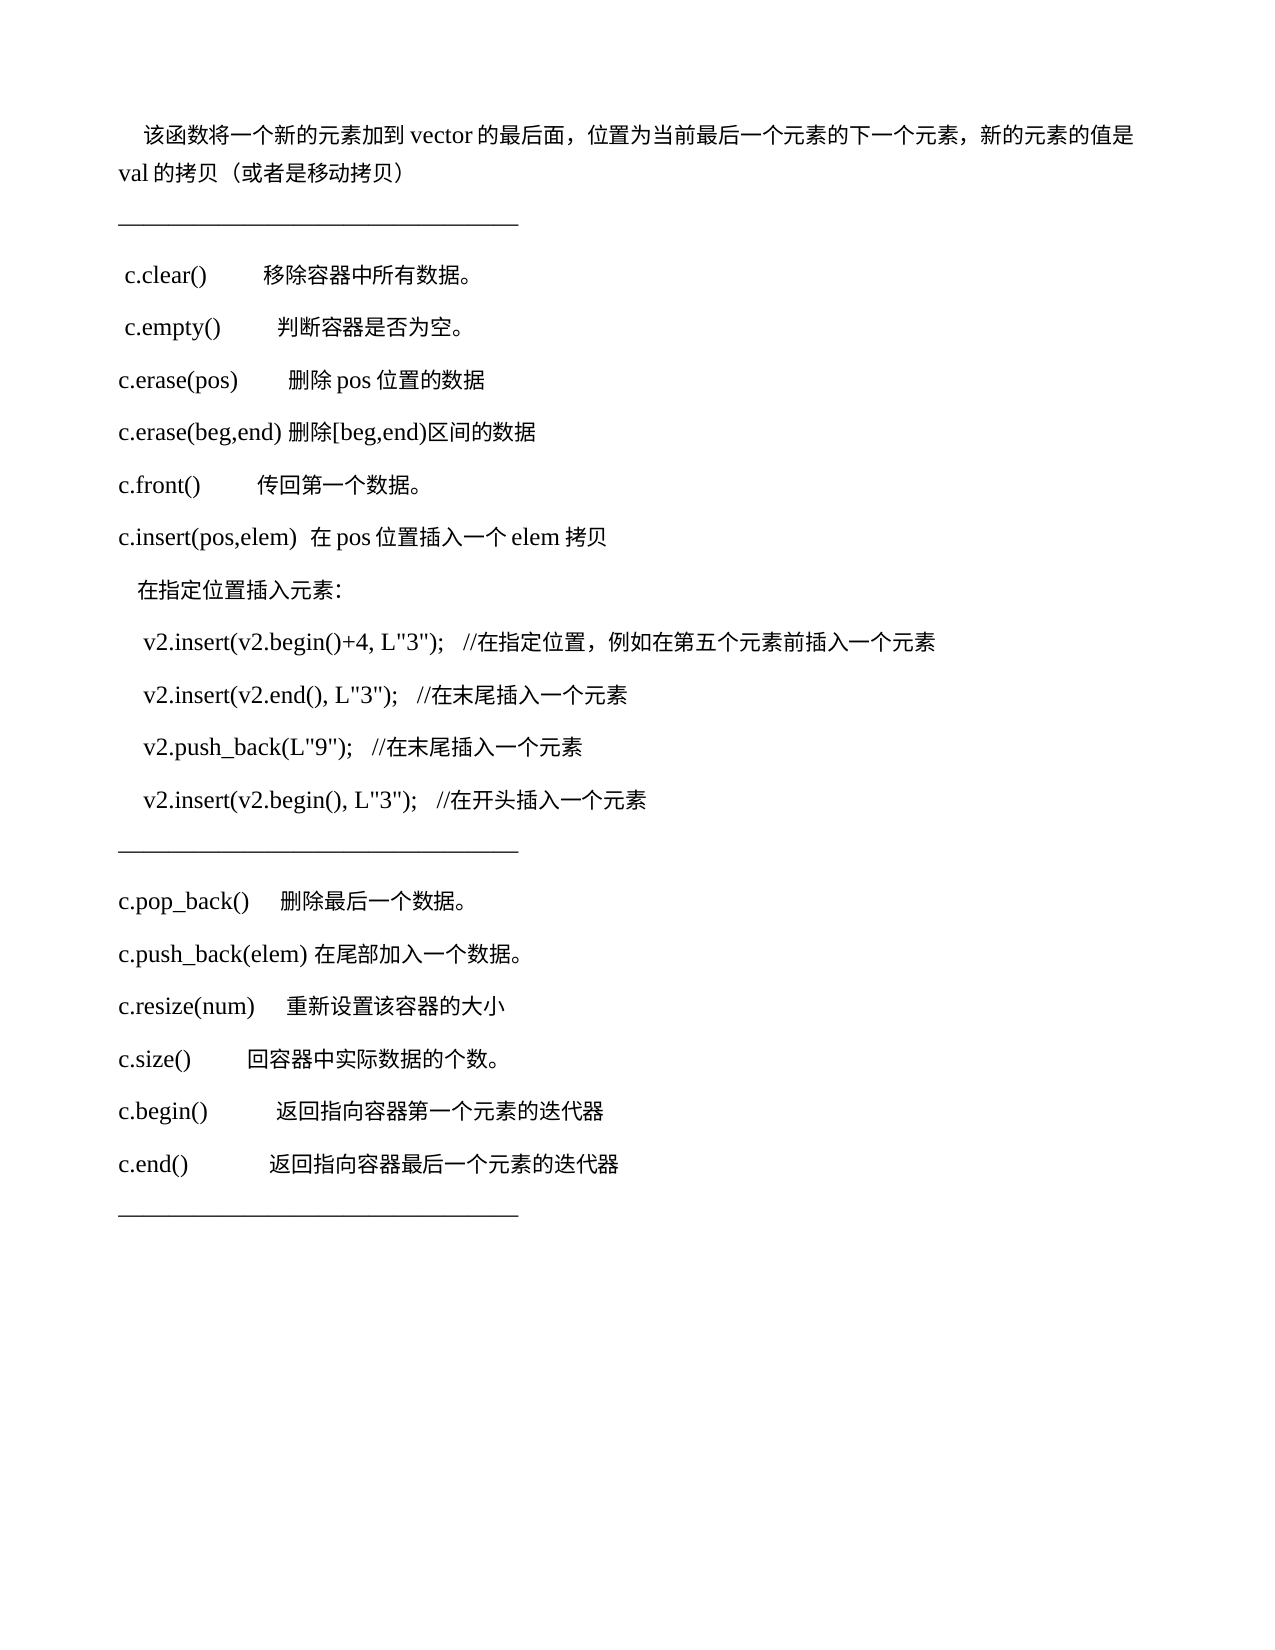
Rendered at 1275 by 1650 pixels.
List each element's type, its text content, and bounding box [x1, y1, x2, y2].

text c.erase(beg,end) 删除[beg,end)区间的数据 [118, 415, 1157, 447]
text c.begin() 返回指向容器第一个元素的迭代器 [118, 1094, 1157, 1126]
text c.front() 传回第一个数据。 [118, 468, 1157, 499]
text 该函数将一个新的元素加到vector的最后面，位置为当前最后一个元素的下一个元素，新的元素的值是val的拷贝（或者是移动拷贝） [118, 118, 1157, 188]
text c.pop_back() 删除最后一个数据。 [118, 884, 1157, 916]
text c.clear() 移除容器中所有数据。 [118, 258, 1157, 289]
text c.size() 回容器中实际数据的个数。 [118, 1042, 1157, 1073]
text c.end() 返回指向容器最后一个元素的迭代器 [118, 1147, 1157, 1178]
text c.resize(num) 重新设置该容器的大小 [118, 989, 1157, 1021]
text 在指定位置插入元素： [118, 573, 1157, 604]
text v2.insert(v2.begin()+4, L"3"); //在指定位置，例如在第五个元素前插入一个元素 [118, 625, 1157, 657]
text ———————————————— [118, 835, 1157, 864]
text c.erase(pos) 删除pos位置的数据 [118, 363, 1157, 394]
text c.push_back(elem) 在尾部加入一个数据。 [118, 937, 1157, 968]
text c.insert(pos,elem) 在pos位置插入一个elem拷贝 [118, 520, 1157, 552]
text v2.insert(v2.end(), L"3"); //在末尾插入一个元素 [118, 678, 1157, 709]
text v2.insert(v2.begin(), L"3"); //在开头插入一个元素 [118, 783, 1157, 814]
text c.empty() 判断容器是否为空。 [118, 310, 1157, 342]
text ———————————————— [118, 1199, 1157, 1228]
text v2.push_back(L"9"); //在末尾插入一个元素 [118, 730, 1157, 762]
text ———————————————— [118, 208, 1157, 237]
